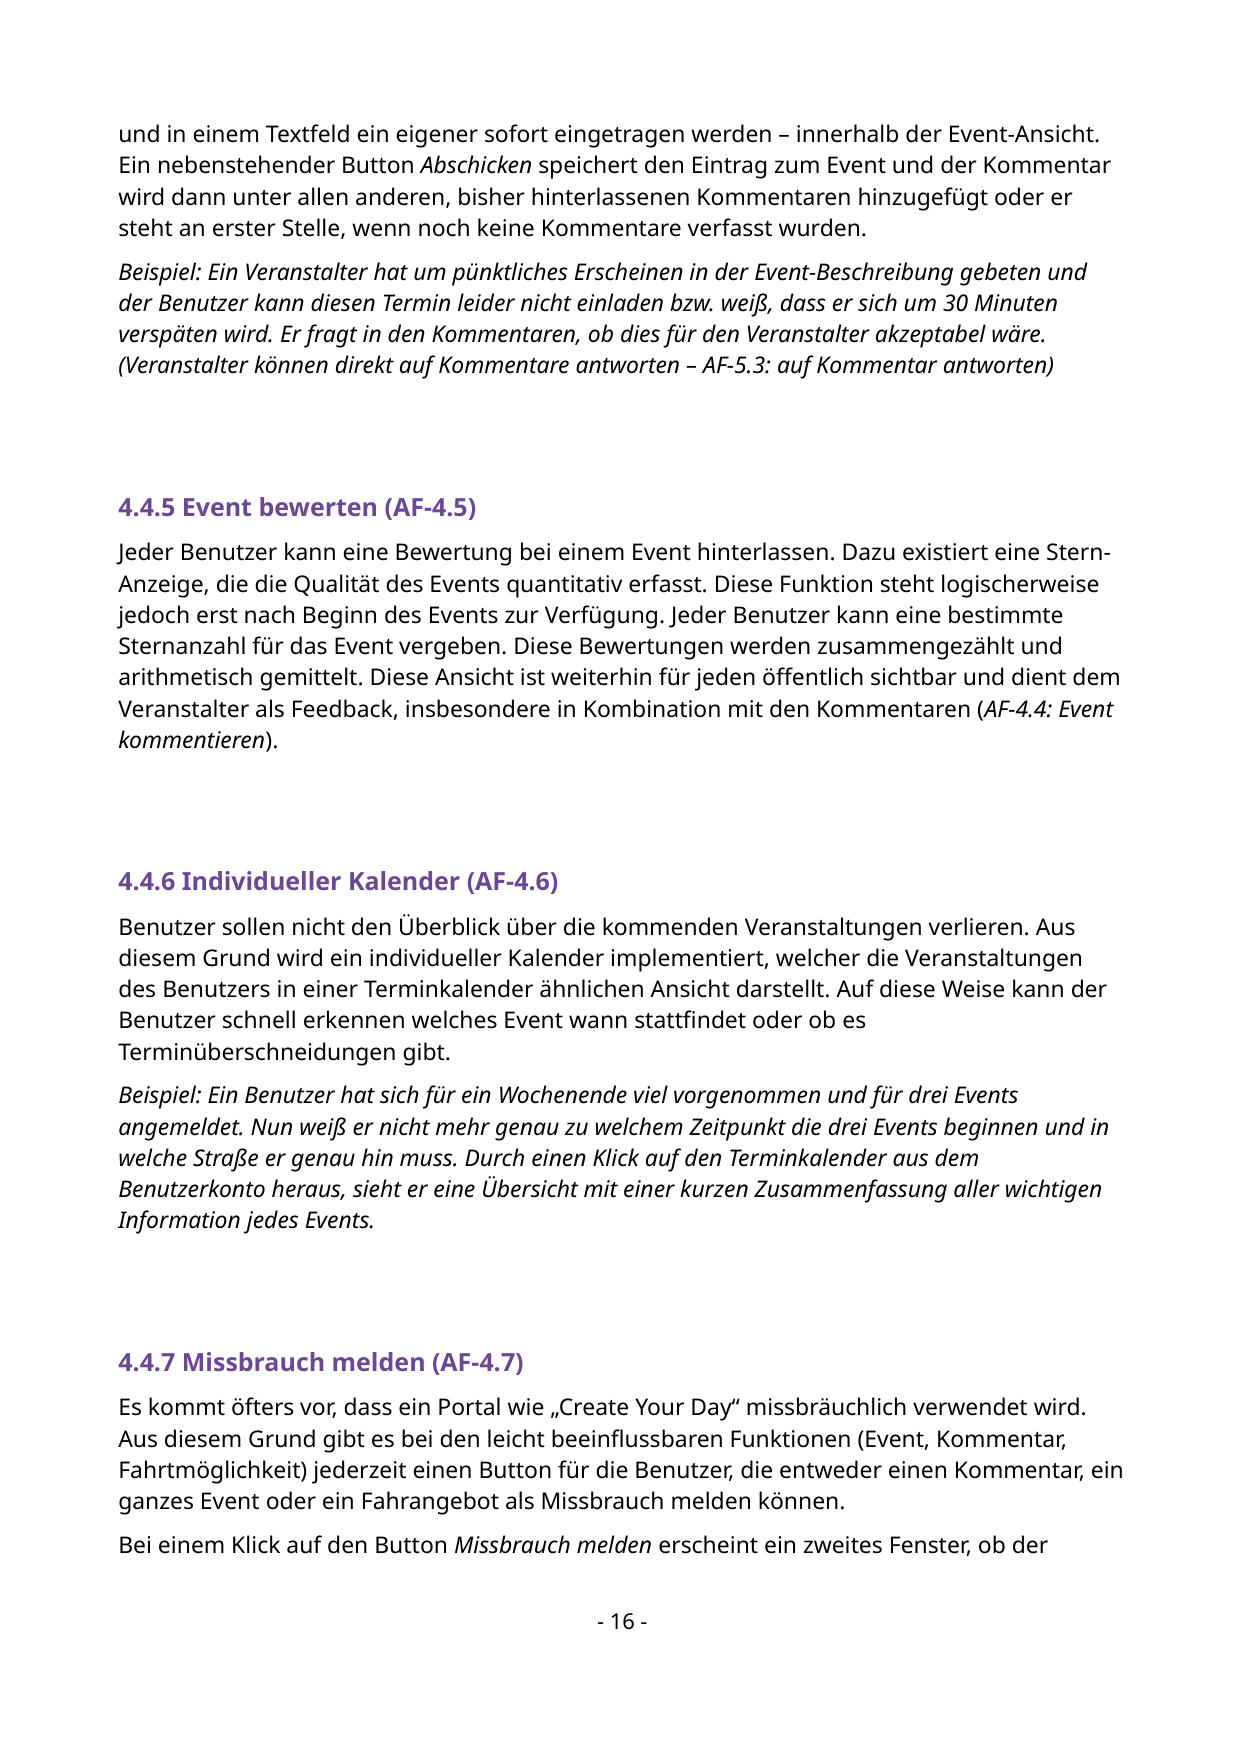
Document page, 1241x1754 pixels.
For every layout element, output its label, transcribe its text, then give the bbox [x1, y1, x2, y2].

text Benutzer sollen nicht den Überblick über die kommenden Veranstaltungen verlieren. Aus diesem Grund wird ein individueller Kalender implementiert, welcher die Veranstaltungen des Benutzers in einer Terminkalender ähnlichen Ansicht darstellt. Auf diese Weise kann der Benutzer schnell erkennen welches Event wann stattfindet oder ob es Terminüberschneidungen gibt. [118, 911, 1126, 1067]
subtitle 4.4.5 Event bewerten (AF-4.5) [118, 490, 1126, 524]
text Beispiel: Ein Veranstalter hat um pünktliches Erscheinen in der Event-Beschreibung gebeten und der Benutzer kann diesen Termin leider nicht einladen bzw. weiß, dass er sich um 30 Minuten verspäten wird. Er fragt in den Kommentaren, ob dies für den Veranstalter akzeptabel wäre. (Veranstalter können direkt auf Kommentare antworten – AF-5.3: auf Kommentar antworten) [118, 256, 1126, 381]
text Bei einem Klick auf den Button Missbrauch melden erscheint ein zweites Fenster, ob der [118, 1529, 1126, 1560]
text Jeder Benutzer kann eine Bewertung bei einem Event hinterlassen. Dazu existiert eine Stern-Anzeige, die die Qualität des Events quantitativ erfasst. Diese Funktion steht logischerweise jedoch erst nach Beginn des Events zur Verfügung. Jeder Benutzer kann eine bestimmte Sternanzahl für das Event vergeben. Diese Bewertungen werden zusammengezählt und arithmetisch gemittelt. Diese Ansicht ist weiterhin für jeden öffentlich sichtbar und dient dem Veranstalter als Feedback, insbesondere in Kombination mit den Kommentaren (AF-4.4: Event kommentieren). [118, 536, 1126, 755]
text und in einem Textfeld ein eigener sofort eingetragen werden – innerhalb der Event-Ansicht. Ein nebenstehender Button Abschicken speichert den Eintrag zum Event und der Kommentar wird dann unter allen anderen, bisher hinterlassenen Kommentaren hinzugefügt oder er steht an erster Stelle, wenn noch keine Kommentare verfasst wurden. [118, 118, 1126, 243]
text Es kommt öfters vor, dass ein Portal wie „Create Your Day“ missbräuchlich verwendet wird. Aus diesem Grund gibt es bei den leicht beeinflussbaren Funktionen (Event, Kommentar, Fahrtmöglichkeit) jederzeit einen Button für die Benutzer, die entweder einen Kommentar, ein ganzes Event oder ein Fahrangebot als Missbrauch melden können. [118, 1391, 1126, 1516]
subtitle 4.4.7 Missbrauch melden (AF-4.7) [118, 1345, 1126, 1379]
subtitle 4.4.6 Individueller Kalender (AF-4.6) [118, 864, 1126, 898]
text Beispiel: Ein Benutzer hat sich für ein Wochenende viel vorgenommen und für drei Events angemeldet. Nun weiß er nicht mehr genau zu welchem Zeitpunkt die drei Events beginnen und in welche Straße er genau hin muss. Durch einen Klick auf den Terminkalender aus dem Benutzerkonto heraus, sieht er eine Übersicht mit einer kurzen Zusammenfassung aller wichtigen Information jedes Events. [118, 1079, 1126, 1236]
